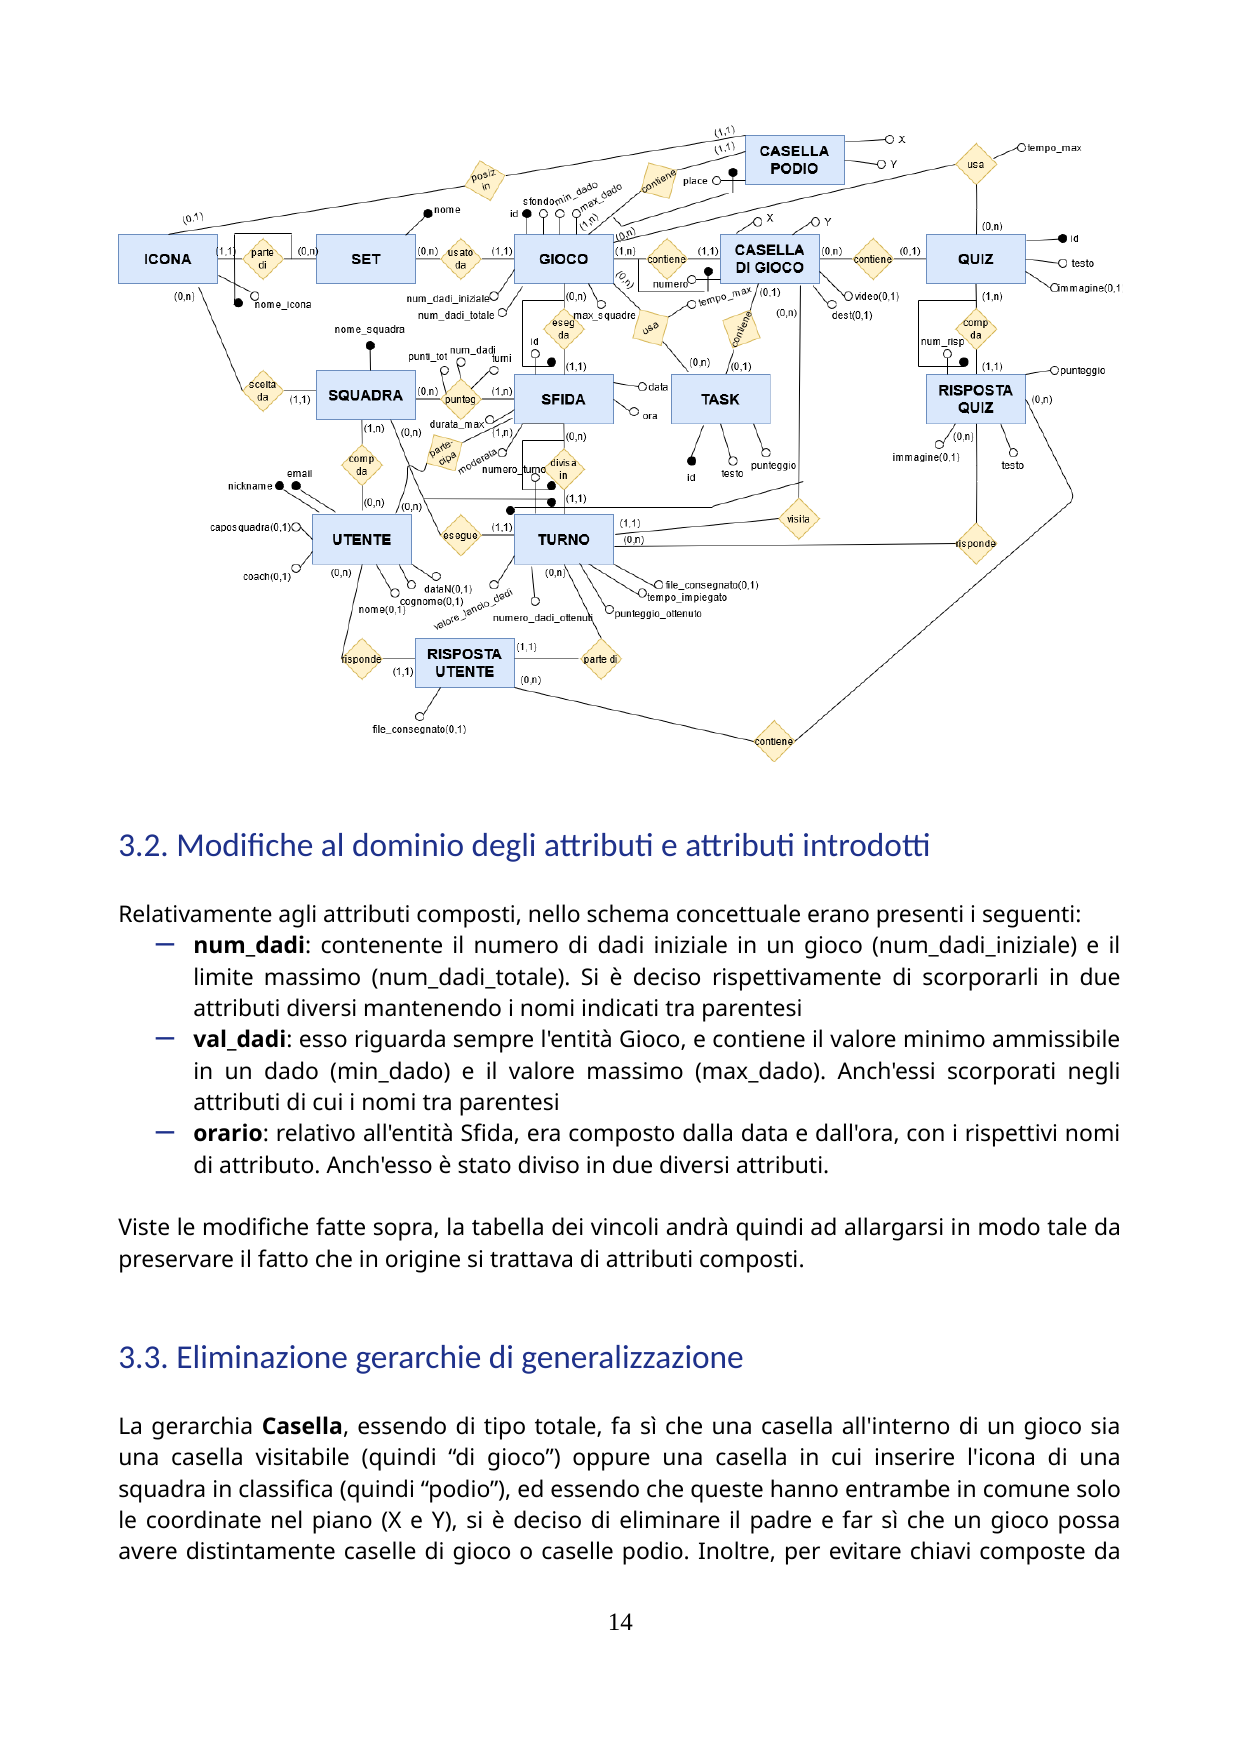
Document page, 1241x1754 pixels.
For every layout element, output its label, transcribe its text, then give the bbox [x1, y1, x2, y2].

list orario: relativo all'entità Sfida, era composto dalla data e dall'ora, con i rispettivi nomi di attributo. Anch'esso è stato diviso in due diversi attributi. [156, 1117, 1122, 1180]
text Relativamente agli attributi composti, nello schema concettuale erano presenti i seguenti: [118, 897, 1122, 929]
list num_dadi: contenente il numero di dadi iniziale in un gioco (num_dadi_iniziale) e il limite massimo (num_dadi_totale). Si è deciso rispettivamente di scorporarli in due attributi diversi mantenendo i nomi indicati tra parentesi [156, 929, 1122, 1023]
list val_dadi: esso riguarda sempre l'entità Gioco, e contiene il valore minimo ammissibile in un dado (min_dado) e il valore massimo (max_dado). Anch'essi scorporati negli attributi di cui i nomi tra parentesi [156, 1023, 1122, 1117]
text Viste le modifiche fatte sopra, la tabella dei vincoli andrà quindi ad allargarsi in modo tale da preservare il fatto che in origine si trattava di attributi composti. [118, 1211, 1122, 1274]
picture [118, 118, 1123, 762]
text 3.2. Modifiche al dominio degli attributi e attributi introdotti [118, 824, 1122, 864]
text La gerarchia Casella, essendo di tipo totale, fa sì che una casella all'interno di un gioco sia una casella visitabile (quindi “di gioco”) oppure una casella in cui inserire l'icona di una squadra in classifica (quindi “podio”), ed essendo che queste hanno entrambe in comune solo le coordinate nel piano (X e Y), si è deciso di eliminare il padre e far sì che un gioco possa avere distintamente caselle di gioco o caselle podio. Inoltre, per evitare chiavi composte da [118, 1410, 1122, 1566]
text 3.3. Eliminazione gerarchie di generalizzazione [118, 1336, 1122, 1377]
